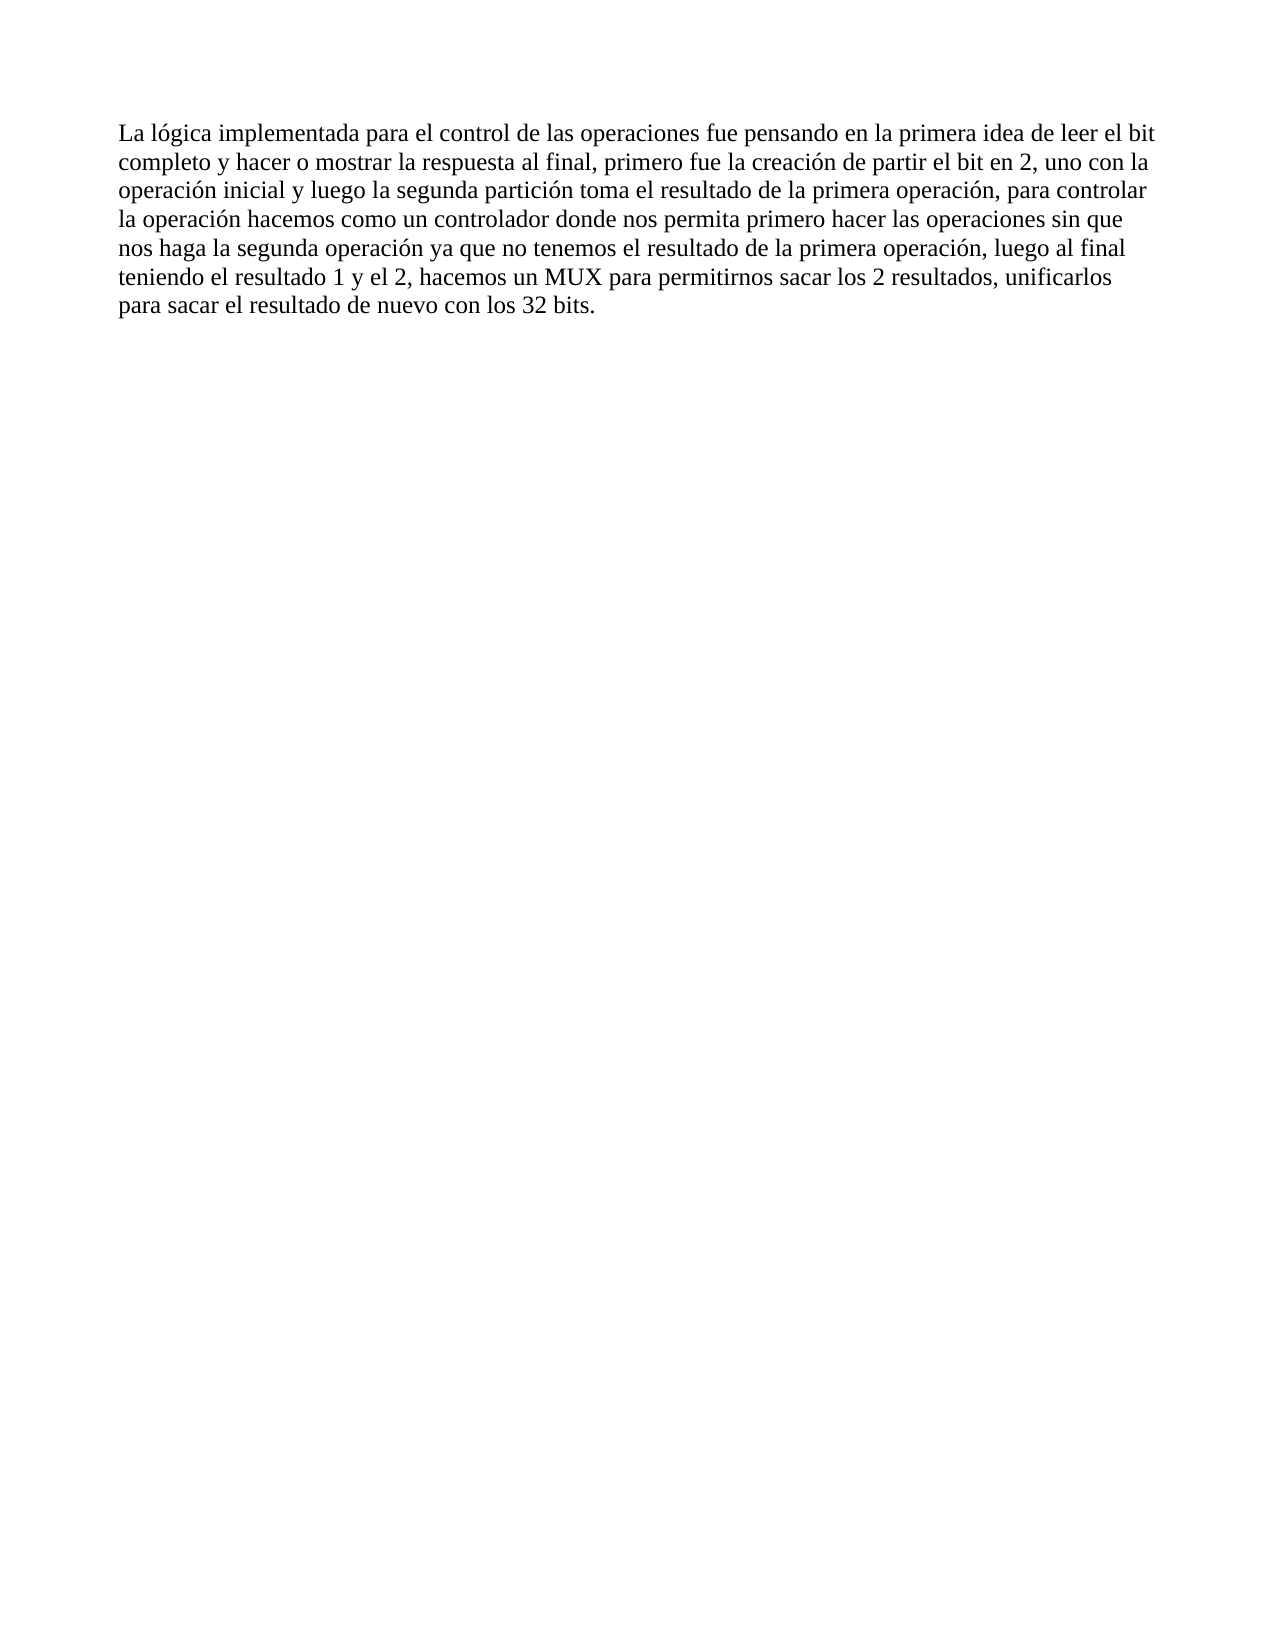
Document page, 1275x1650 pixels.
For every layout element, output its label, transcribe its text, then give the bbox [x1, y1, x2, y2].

text La lógica implementada para el control de las operaciones fue pensando en la primera idea de leer el bit completo y hacer o mostrar la respuesta al final, primero fue la creación de partir el bit en 2, uno con la operación inicial y luego la segunda partición toma el resultado de la primera operación, para controlar la operación hacemos como un controlador donde nos permita primero hacer las operaciones sin que nos haga la segunda operación ya que no tenemos el resultado de la primera operación, luego al final teniendo el resultado 1 y el 2, hacemos un MUX para permitirnos sacar los 2 resultados, unificarlos para sacar el resultado de nuevo con los 32 bits. [118, 118, 1157, 319]
